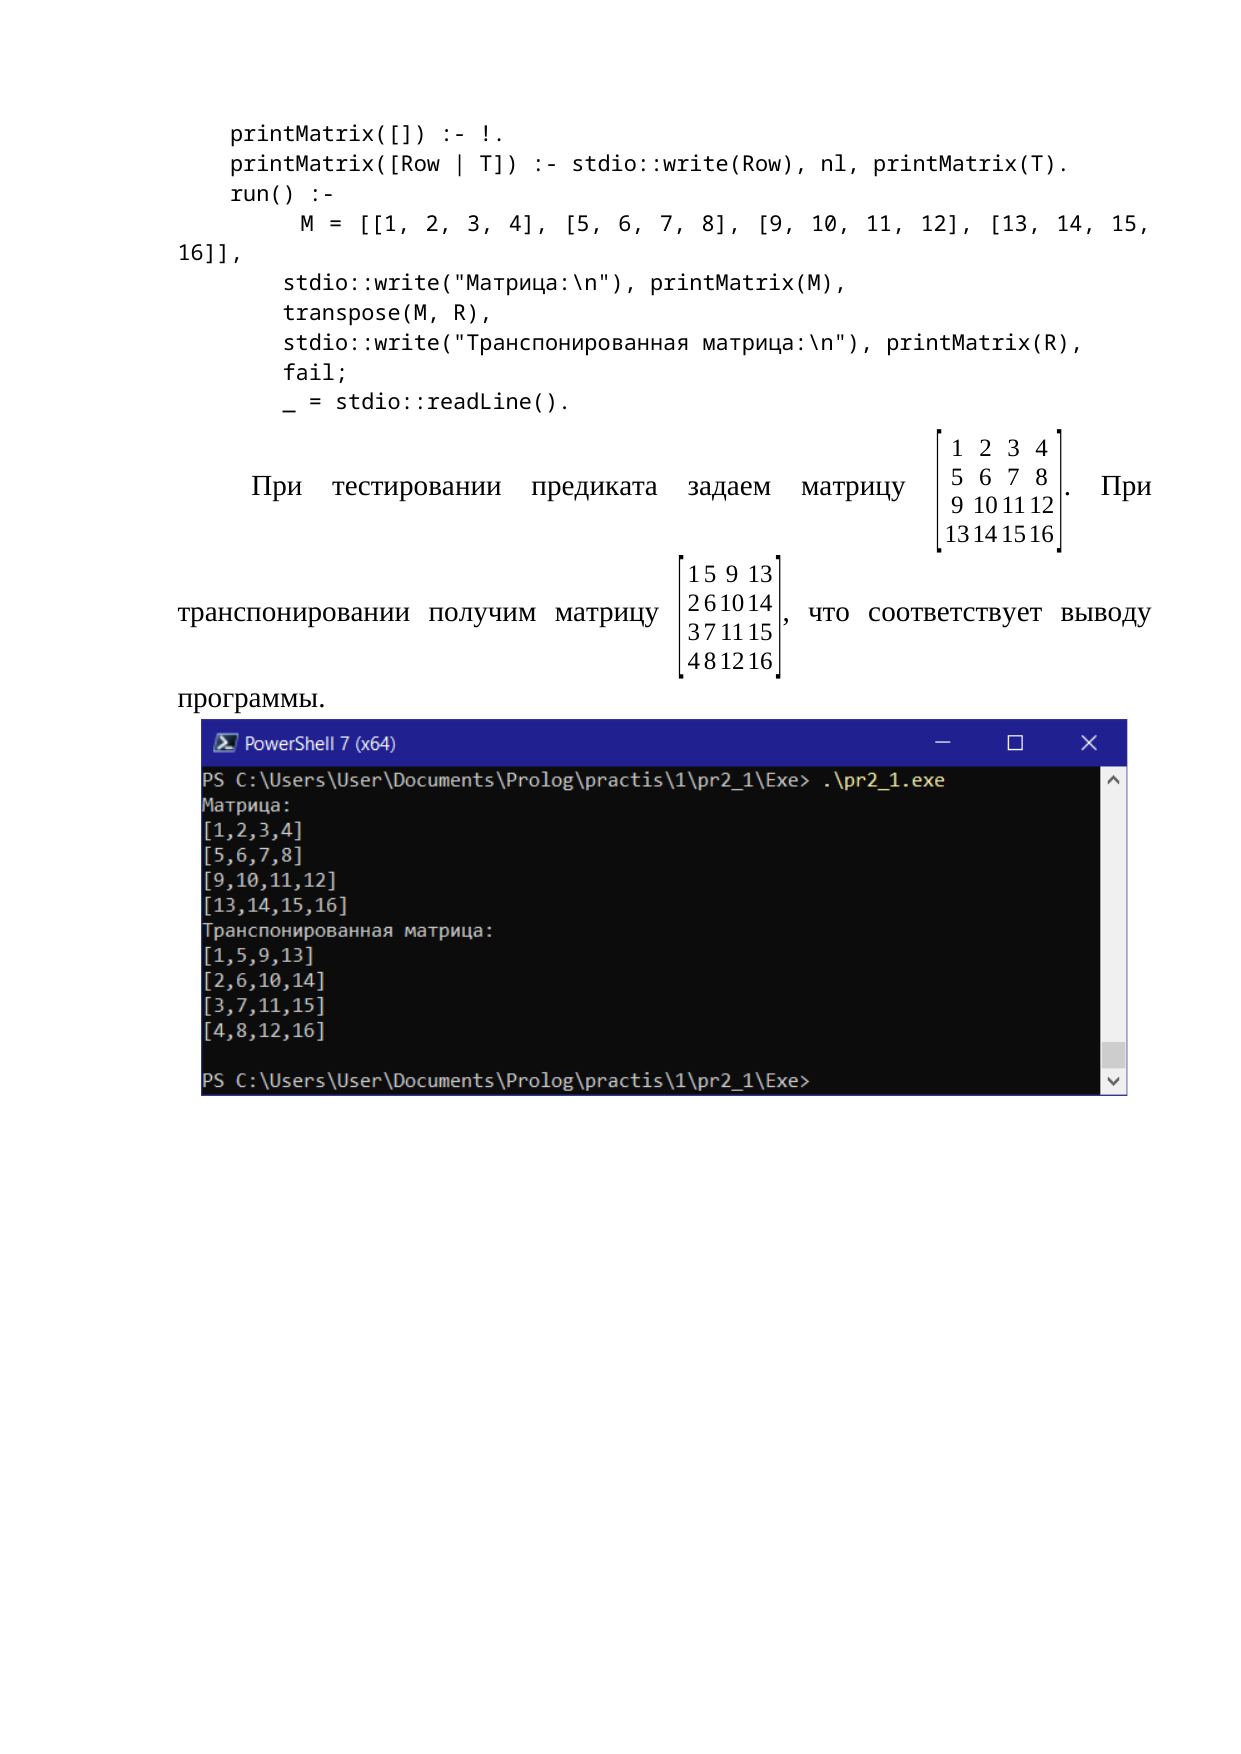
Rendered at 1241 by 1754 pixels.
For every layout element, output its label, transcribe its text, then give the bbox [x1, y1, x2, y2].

picture [201, 719, 1128, 1096]
text _ = stdio::readLine(). [177, 386, 1152, 416]
text run() :- [177, 178, 1152, 207]
text printMatrix([Row | T]) :- stdio::write(Row), nl, printMatrix(T). [177, 148, 1152, 178]
text При тестировании предиката задаем матрицу . При транспонировании получим матрицу , что соответствует выводу программы. [177, 428, 1152, 714]
text transpose(M, R), [177, 297, 1152, 327]
text stdio::write("Транспонированная матрица:\n"), printMatrix(R), [177, 327, 1152, 356]
text fail; [177, 356, 1152, 386]
text M = [[1, 2, 3, 4], [5, 6, 7, 8], [9, 10, 11, 12], [13, 14, 15, 16]], [177, 207, 1152, 267]
text printMatrix([]) :- !. [177, 118, 1152, 148]
text stdio::write("Матрица:\n"), printMatrix(M), [177, 267, 1152, 297]
